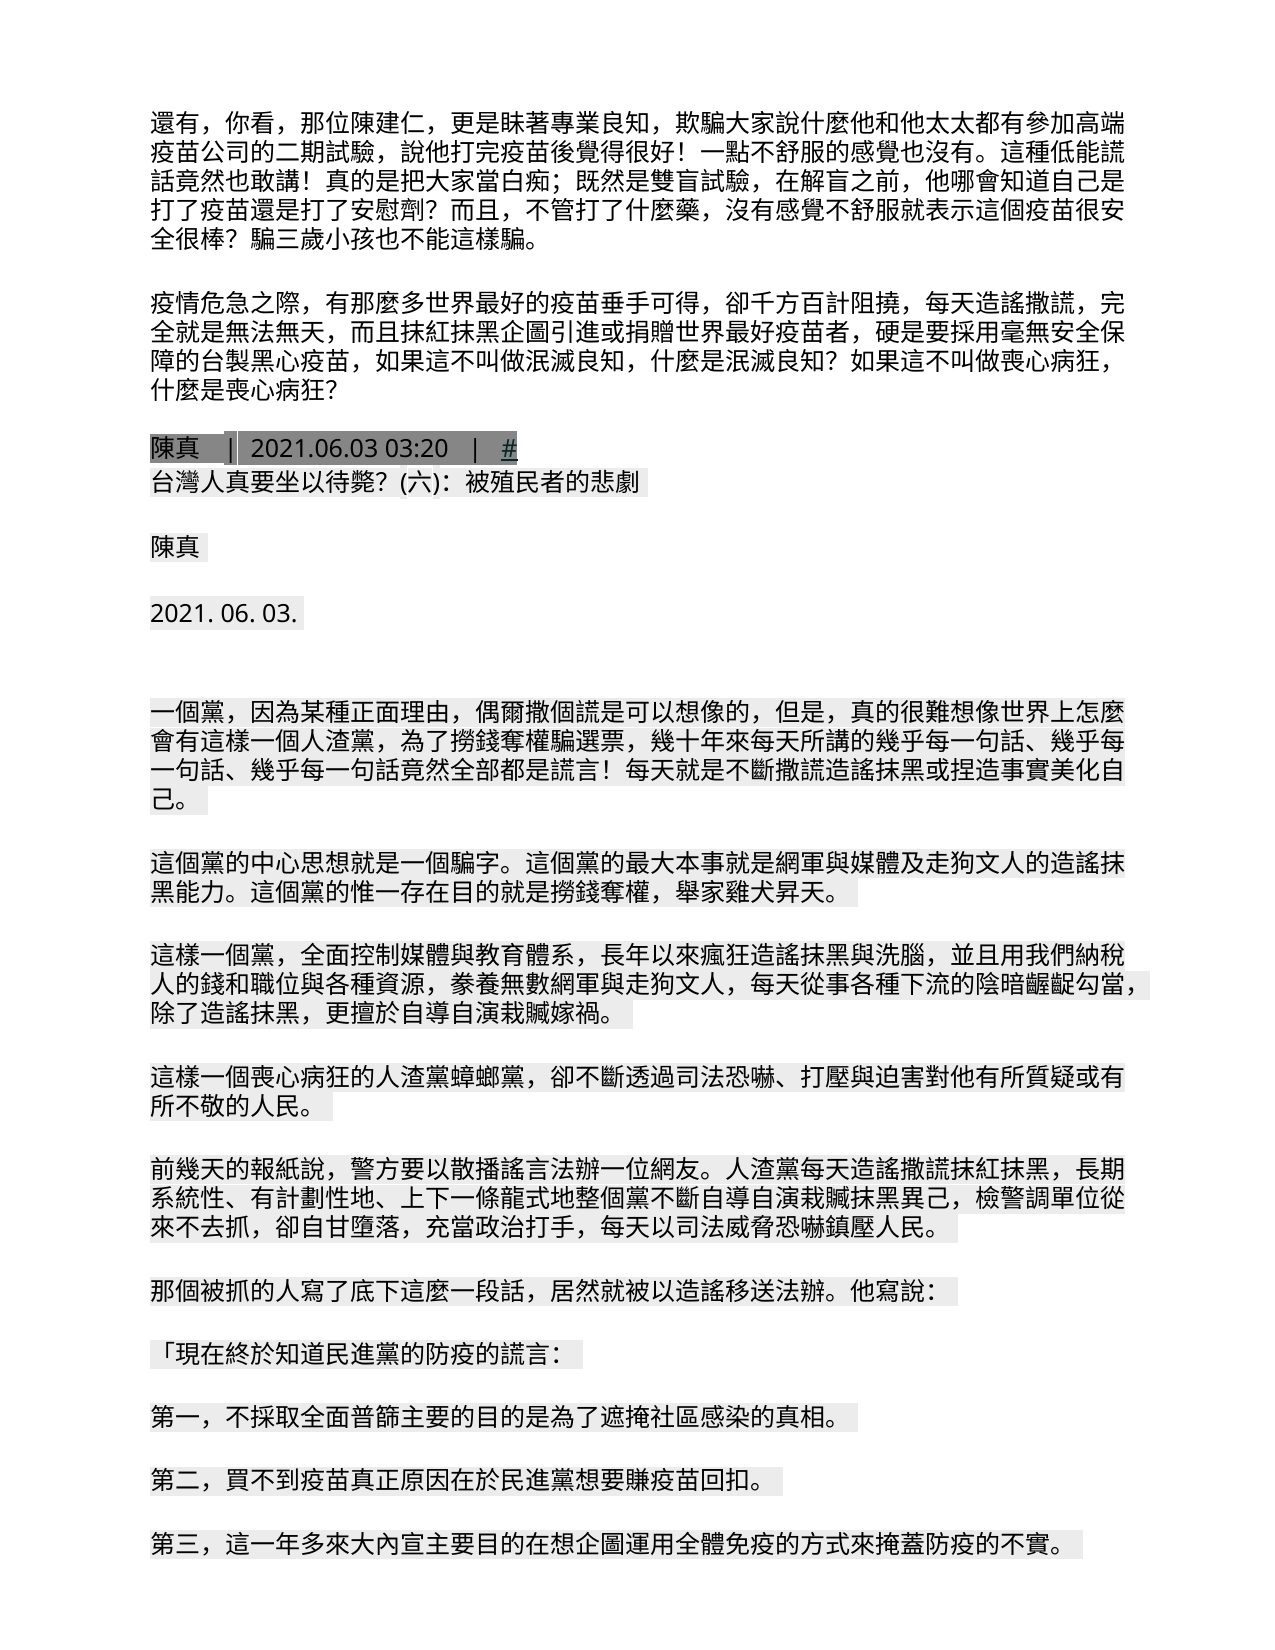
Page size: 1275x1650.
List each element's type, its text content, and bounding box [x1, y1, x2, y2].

text 陳真 | 2021.06.03 03:20 | # [150, 431, 1125, 465]
text 台灣人真要坐以待斃？(五)：草菅人命，官商勾結 陳真 2021. 05. 31. 這個人渣黨真的是齷齪至極，為了強迫大家將來打台製黑心疫苗，無所不用其極，百般阻撓世界上最好的疫苗進口，而且每天不斷撒謊造謠，毫無羞恥心。 比方說，口口聲聲說什麼一定要跟原廠買，藉以阻撓疫苗進口。這不是發神經嗎？你買蘋果手機或現代汽車，難道一定要跑到美國或韓國買，才叫做原廠？醫院裏頭千千萬萬種藥物，來自世界各國，誰會一一跑去每個國家買？不管你是跟哪個代理商買的，原廠就是原廠。 更可惡的是，一方面信口雌黃說什麼一定要買原廠，當原廠真的來了，人渣黨卻又說不要買，睜眼說瞎話跟對方說台灣疫苗已經夠多了，不需要再買。 而且，事實上，人渣黨過去所進口的、歐洲十幾個國家禁用或停用的AZ疫苗，不但不是跟原廠買的，而且也不是原廠貨，而是韓國的代工廠SK Bioscience 所製造。至於最近那十五萬劑純做秀的莫德納疫苗，同樣也不是跟美國原廠買的，更不是原廠貨，而是西班牙的Rovi 藥廠所代工。 https://bit.ly/3i8BFrw 聽清楚哦，是代工製造，而不是代理販賣。連代工廠的產品都能接受，卻不能接受原廠製造？由此你就可以知道，人渣黨其實根本不是要跟你講道理，而是存心胡作非為，存心蠻幹！滿口低能荒唐的謊言，擺明就是要不擇手段阻擋世界最好的幾種疫苗進口。這是什麼心態？這若不是謀財害命，什麼是謀財害命？ 這兩天，人渣黨頭子說話了，說疫苗是國家戰略產業，所以一定要扶植本土生技公司。可是，這鬼話說得通嗎？沒有人會反對台灣發展什麼生技產業，問題是，當疫情如此嚴重時，你卻千方百計阻撓救命解藥，說一定要先扶植一間僅僅上市才三年的私人生技公司？這種鬼話說得通嗎？ 今天，假若你生了病，病況危急，全世界最好的解藥送到你嘴邊，你卻說不行，我不能吃，我不能仰賴別人，我一定要等我剛考上醫學院的兒子將來為我發明解藥。這說得通嗎？ 如果只是你自己的一條命，你愛怎麼幹就怎麼幹。問題是，現在是涉及兩千三百萬人的性命與身家財產，你卻刻意百般阻撓，說什麼我們一定要發展自己的仙丹，不管死多少人也要等，天底下有這種道理？若說裏頭沒有陰暗內幕或機關盤算或利益輸送，難道是人渣黨集體發瘋了嗎？ 再說，製藥生技產業難如登天，就算你傾國家之力，花上幾十年都不一定能發展得起來。 今天，假若台灣真的有什麼仙丹妙藥馬上可提供大眾救命，那倒也無話可說。但是事實上卻不然，不但不是仙丹妙藥，而且是根本不打算經過基本合格試驗程序、全世界沒有人會認可的黑心疫苗。 這一家叫做 "高端疫苗" 的台灣生技公司，是個臭名昭彰、過去炒股與內線交易醜聞不斷的家族企業，連二期都還沒完成，甚至這個月(五月) 的月初才剛啟動二期試驗，該公司的網頁在五月十二日都還在公開招募受試者，人渣黨政府居然在上周五月二十八日居然就下大單，預訂了五百萬劑疫苗，就連該試驗計畫的主持人都覺得很荒唐，一個連八字都沒一撇的東西，你卻用納稅人的錢全買單了。這不是違法亂紀，什麼是違法亂紀？公家機關可以去採購一個根本尚未存在、尚未進行試驗的藥物嗎來拯救疫情？ 再說，天底下有人推出一個新藥是如此神速的嗎？天底下會有人這樣子訂購藥物的嗎？八字都還沒有一撇就下單全買了。這不是官商勾結，什麼是官商勾結？這不是草菅人命，什麼是草菅人命？ 五月中旬都還在招募受試者，五月底政府單位就來下大單預訂了。二期試驗會不會過都還是個問題，更不用說真正具有臨床意義的三期試驗，官方居然就信口胡謅打包票說很安全、沒問題，馬上進行大採購。這不是圖利，什麼是圖利？這不是利益輸送，什麼是利益輸送？這不是官商勾結，什麼是官商勾結？這不是草菅人命，什麼是草菅人命？這不是違法亂紀，什麼是違法亂紀？ 一個事關幾千萬條性命的疫苗，連完成三期試驗都不用，甚至連二期也不用，直接就能拍胸脯打包票說很安全很棒沒。科學生技製藥竟然是靠著政客拍胸脯，就能事先保證安全有效？這不叫做官商勾結，什麼是官商勾結？這不是黑心疫苗，什麼是黑心疫苗？簡直是把大家當白癡。 還有，你看，那位陳建仁，更是眛著專業良知，欺騙大家說什麼他和他太太都有參加高端疫苗公司的二期試驗，說他打完疫苗後覺得很好！一點不舒服的感覺也沒有。這種低能謊話竟然也敢講！真的是把大家當白痴；既然是雙盲試驗，在解盲之前，他哪會知道自己是打了疫苗還是打了安慰劑？而且，不管打了什麼藥，沒有感覺不舒服就表示這個疫苗很安全很棒？騙三歲小孩也不能這樣騙。 疫情危急之際，有那麼多世界最好的疫苗垂手可得，卻千方百計阻撓，每天造謠撒謊，完全就是無法無天，而且抹紅抹黑企圖引進或捐贈世界最好疫苗者，硬是要採用毫無安全保障的台製黑心疫苗，如果這不叫做泯滅良知，什麼是泯滅良知？如果這不叫做喪心病狂，什麼是喪心病狂？ [150, 75, 1125, 406]
text 台灣人真要坐以待斃？(六)：被殖民者的悲劇 陳真 2021. 06. 03. 一個黨，因為某種正面理由，偶爾撒個謊是可以想像的，但是，真的很難想像世界上怎麼會有這樣一個人渣黨，為了撈錢奪權騙選票，幾十年來每天所講的幾乎每一句話、幾乎每一句話、幾乎每一句話竟然全部都是謊言！每天就是不斷撒謊造謠抹黑或捏造事實美化自己。 這個黨的中心思想就是一個騙字。這個黨的最大本事就是網軍與媒體及走狗文人的造謠抹黑能力。這個黨的惟一存在目的就是撈錢奪權，舉家雞犬昇天。 這樣一個黨，全面控制媒體與教育體系，長年以來瘋狂造謠抹黑與洗腦，並且用我們納稅人的錢和職位與各種資源，豢養無數網軍與走狗文人，每天從事各種下流的陰暗齷齪勾當，除了造謠抹黑，更擅於自導自演栽贓嫁禍。 這樣一個喪心病狂的人渣黨蟑螂黨，卻不斷透過司法恐嚇、打壓與迫害對他有所質疑或有所不敬的人民。 前幾天的報紙說，警方要以散播謠言法辦一位網友。人渣黨每天造謠撒謊抹紅抹黑，長期系統性、有計劃性地、上下一條龍式地整個黨不斷自導自演栽贓抹黑異己，檢警調單位從來不去抓，卻自甘墮落，充當政治打手，每天以司法威脅恐嚇鎮壓人民。 那個被抓的人寫了底下這麼一段話，居然就被以造謠移送法辦。他寫說： 「現在終於知道民進黨的防疫的謊言： 第一，不採取全面普篩主要的目的是為了遮掩社區感染的真相。 第二，買不到疫苗真正原因在於民進黨想要賺疫苗回扣。 第三，這一年多來大內宣主要目的在想企圖運用全體免疫的方式來掩蓋防疫的不實。 第四，台灣的防疫只是一場遊戲一場夢。 第五，其實台灣社區感染非常嚴重，去年沒爆發是因為病毒量不深。這次會大爆發因為英國病種病毒傳播超強，紙包不住火，民進黨穿幫了。」 這位網友其實寫得不太精準，對於人渣黨的邪惡與齷齪了解太少了，把人渣黨想得太好了，彷彿它只是無能，只是企圖貪點所謂回扣，卻一個不小心而爆發疫情。這位網友真的是太善良了。人渣黨若只是無能，我們可以教他，但他豈是無能？他撈錢奪權的能力好到爆！他不是無能，而是無恥，骯髒齷齪到極點。 我不會去指控什麼 "疫苗回扣" 這類一般人的推測。為什麼呢？因為政治沒那麼單純，沒那麼 "乾淨"，比這個要複雜且骯髒多了。就如同前一陣子什麼黑道小混混嗆聲警方，相較於真正掌權者的巨大暴利、權力與惡行，一個傻呼呼的小混混，哪算一回事？ 我敢保證，人渣黨將來絕不會拿什麼 "疫苗回扣"，太看不起人渣黨了。你自己用肚臍想也知道，當你掌握所有權力與資源時，你想撈錢，哪需要偷偷摸摸拿什麼回扣？那是基層人員才會幹的窩囊犯行，當權者哪需要這樣？ 平常隨便一個什麼土地重劃或變更地目，就不知道能夠一夜之間撈到多少億，而且撈得天衣無縫；大家都知道怎麼回事，但是你能拿他怎麼樣？你如何可能把他繩之以法？再說，他很可能完全合法。對一個掌握所有權力和資源的人來說，要合法還不簡單？ 就算非法，除非改朝換代，除非下一個朝代清廉自持，願意冒險肅貪，否則，司法永遠也不會拿權勢者開刀。阿扁之所以坐牢，是因為惹到美國人，是美國人釋出貪瀆證據，是美國人逼阿扁主動出面認罪，是美國人要他坐牢，而不是因為他的犯行。 相較於人渣黨的胃口，阿扁貪個幾十億根本就是皮毛。你看，扁嫂居然還得私下跟百貨公司老闆討禮券，還得四處找人偷偷摸摸收集發票來報一點私帳。人渣黨可完全不是這樣的小家子氣。 你看，不管是什麼綠能，什麼風力發電，什麼前瞻計畫，什麼新南向等等等，動輒以兆計算，而且這都還不包括動輒數千億的軍購，以及烏七媽黑的無數金錢外交；把錢送給一些人權紀錄惡名昭彰的獨裁者或政治人渣，利益均霑，然後睜眼說瞎話騙大家說這些都是什麼 "國際民主盟友"，共同捍衛民主自由。 這一切荒腔走板、動輒幾兆幾千億的所謂 "政策"，事實上幾乎全都有美、日的重大獲利在裏頭。它不是出於台灣民生大計之所需，而是殖民者長期吸血的各種方式。 回歸原題，我保證人渣黨沒有 "疫苗回扣" 這麼基層、可笑的貪污手法。 至於有沒有炒股，這當然是廢話，不炒白不炒。不過，權勢大者當然不會自己去炒。這通常是分贓政治體制往下釋放的一種基本 "福利"。 我很想舉些實例，但無證據在手沒法講。不過，稍微對島內藍綠政治有一點點了解的人，理應都知道，股市技術分析什麼年線月線都沒用，千線萬線不如一條內線。資訊，特別是比別人快一步的各種資訊，就是一種最安全最隱密最輕鬆的撈錢工具，做為一種犒賞與回報或資金來源(不妨想想大漢奸黎智英如何在美國協助下四處撈錢)。 人渣黨千方百計阻擋疫苗進口，主因絕不是什麼莫須有的 "疫苗回扣"，那是對政治的理解很 "單純" 的一般人的一種民間普遍推測，但這推測並不合理，太可笑了。拿回扣是權力外圍的人才會去幹的事。 至於炒股，高端疫苗公司短短一年漲了十幾倍，董事長張世忠兄妹與妹婿這個著名的炒股家族，疫苗根本八字都還沒一撇，卻輕輕鬆鬆就能撈上幾百億。雖然利潤如此龐大，但我也不相信這是人渣黨千方百計阻擋疫苗進口的原因。這只能說是一個附帶利益。為什麼呢？因為人渣黨自己撈都來不及了，沒必要為一個私人家族企業犯眾怒。 再說，若真要撈錢，理當是神不知鬼不覺地撈，哪會撈到天怒人怨，眾人猜疑？人渣黨沒那麼笨。而且，人渣黨大撈特撈的管道多得是，何必撈得如此難看、如此張揚？ 那麼，到底是為了什麼，人渣黨必須如此千方百計地阻擋疫苗？我想，只有一個可能，那就是美國主子的意思。 人渣黨說，疫苗問題事關什麼國防戰略。這意思其實就是說，這整個荒唐詭異的阻擋疫苗行徑，事實上就是美國藉著台灣攻擊祖國的整個佈局之一，但它同時也能成為美國的一個提款機，因為所謂高端疫苗其實就是和美國國家衛生研究院合作進行。 台灣做為美國殖民地，所有重要政策與人事，向來全都得經過美國主子的批准和指示。殖民者不會去考慮被殖民者的需求，包括人命與健康都根本無關緊要。殖民者就是盡量從被殖民者身上撈取最大的利益，讓我們為美國人做出最大的犧牲。 我知道你很可能不會相信我講的，那是因為你對政治的理解太 "單純" 了。我不怪你，因為我也曾經 "單純" 過。經過將近二十年，我才從單純幼稚的表面政治幻象中清醒。 [150, 465, 1125, 1559]
